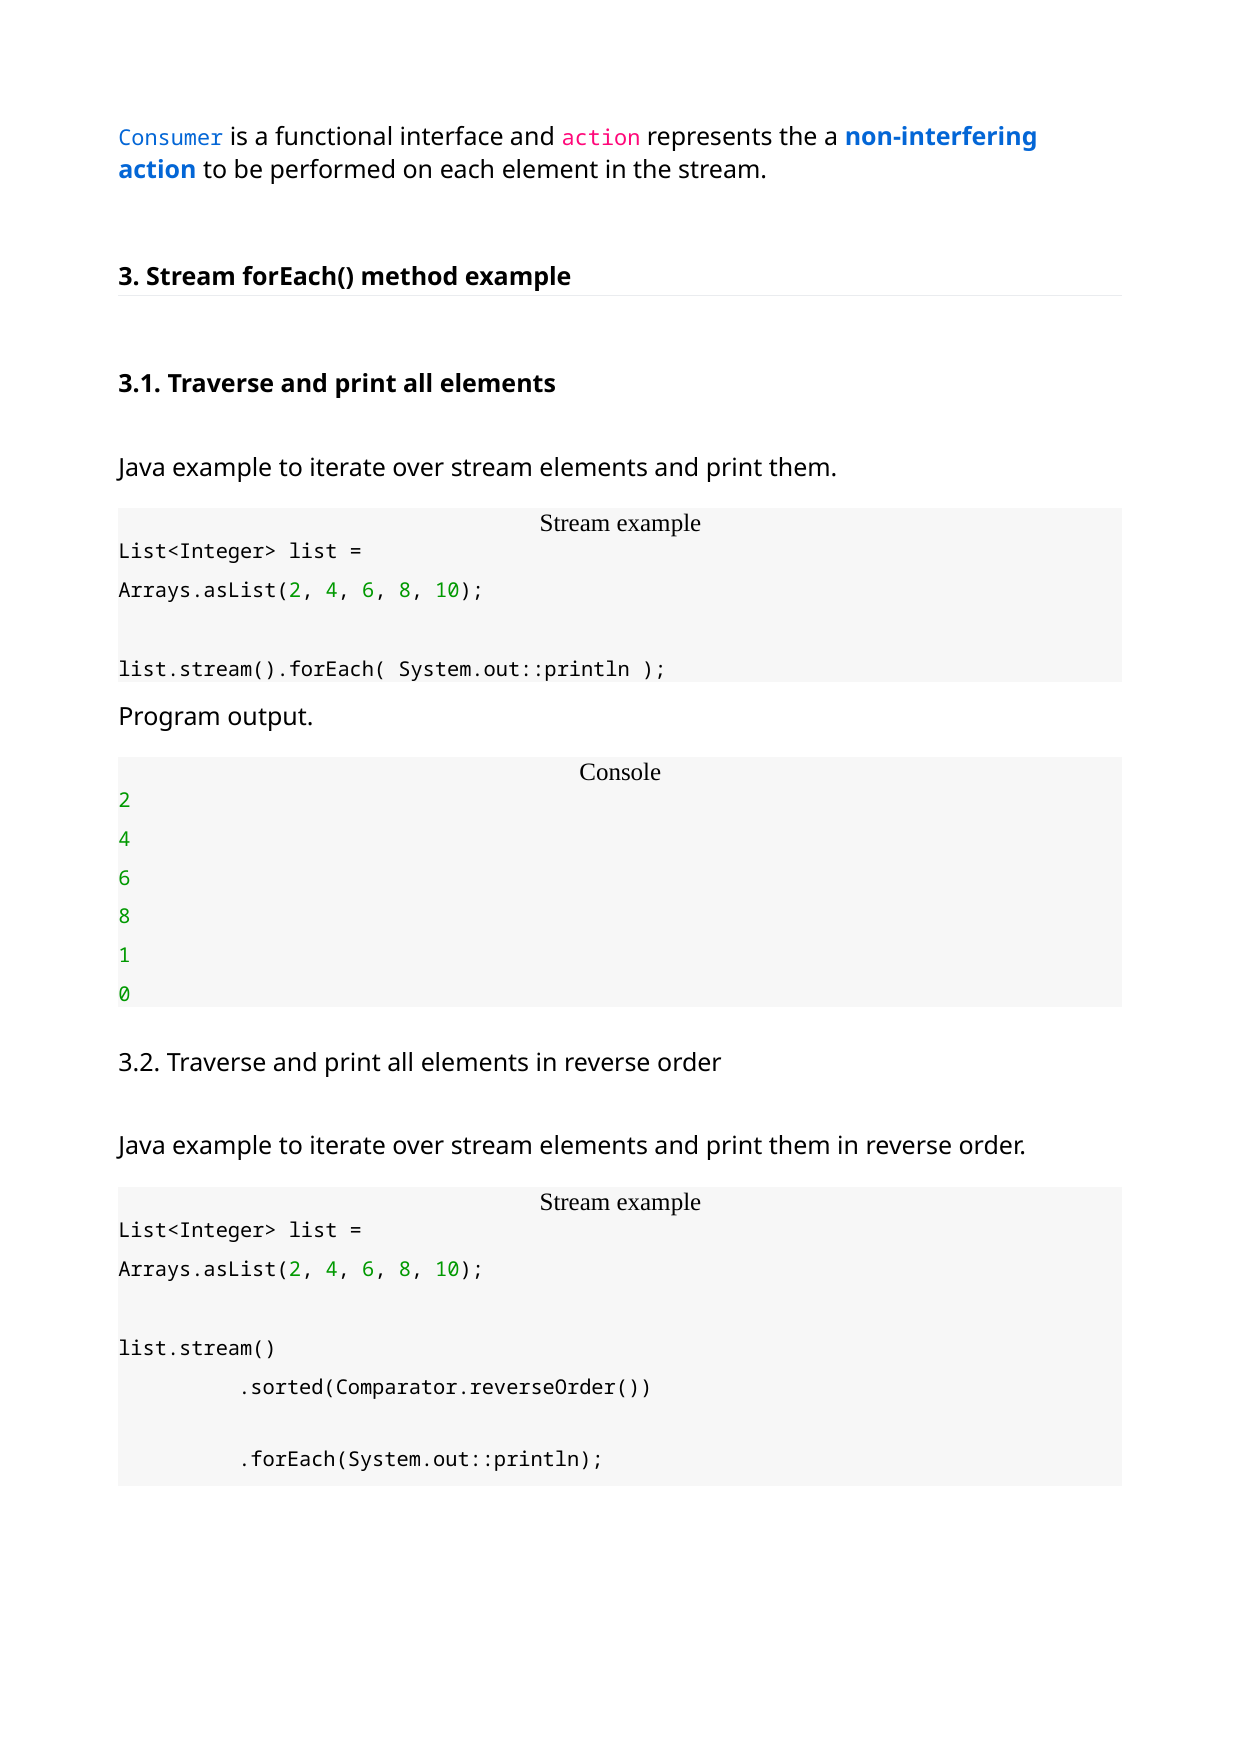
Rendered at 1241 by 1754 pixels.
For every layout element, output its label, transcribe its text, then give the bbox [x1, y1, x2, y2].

table_header 2 4 6 8 10 [118, 786, 142, 1007]
subtitle 3. Stream forEach() method example [118, 258, 1122, 295]
text Stream example [118, 1187, 1122, 1216]
text Console [118, 757, 1122, 786]
table_header List<Integer> list = Arrays.asList(2, 4, 6, 8, 10); list.stream() .sorted(Comparator.reverseOrder()) .forEach(System.out::println); [118, 1216, 684, 1486]
text Stream example [118, 508, 1122, 537]
subtitle 3.1. Traverse and print all elements [118, 366, 1122, 400]
text Java example to iterate over stream elements and print them. [118, 449, 1122, 483]
text Program output. [118, 698, 1122, 732]
text Java example to iterate over stream elements and print them in reverse order. [118, 1128, 1122, 1162]
table_header List<Integer> list = Arrays.asList(2, 4, 6, 8, 10); list.stream().forEach( System.out::println ); [118, 537, 684, 682]
text Consumer is a functional interface and action represents the a non-interfering action to be performed on each element in the stream. [118, 118, 1122, 186]
subtitle 3.2. Traverse and print all elements in reverse order [118, 1045, 1122, 1079]
